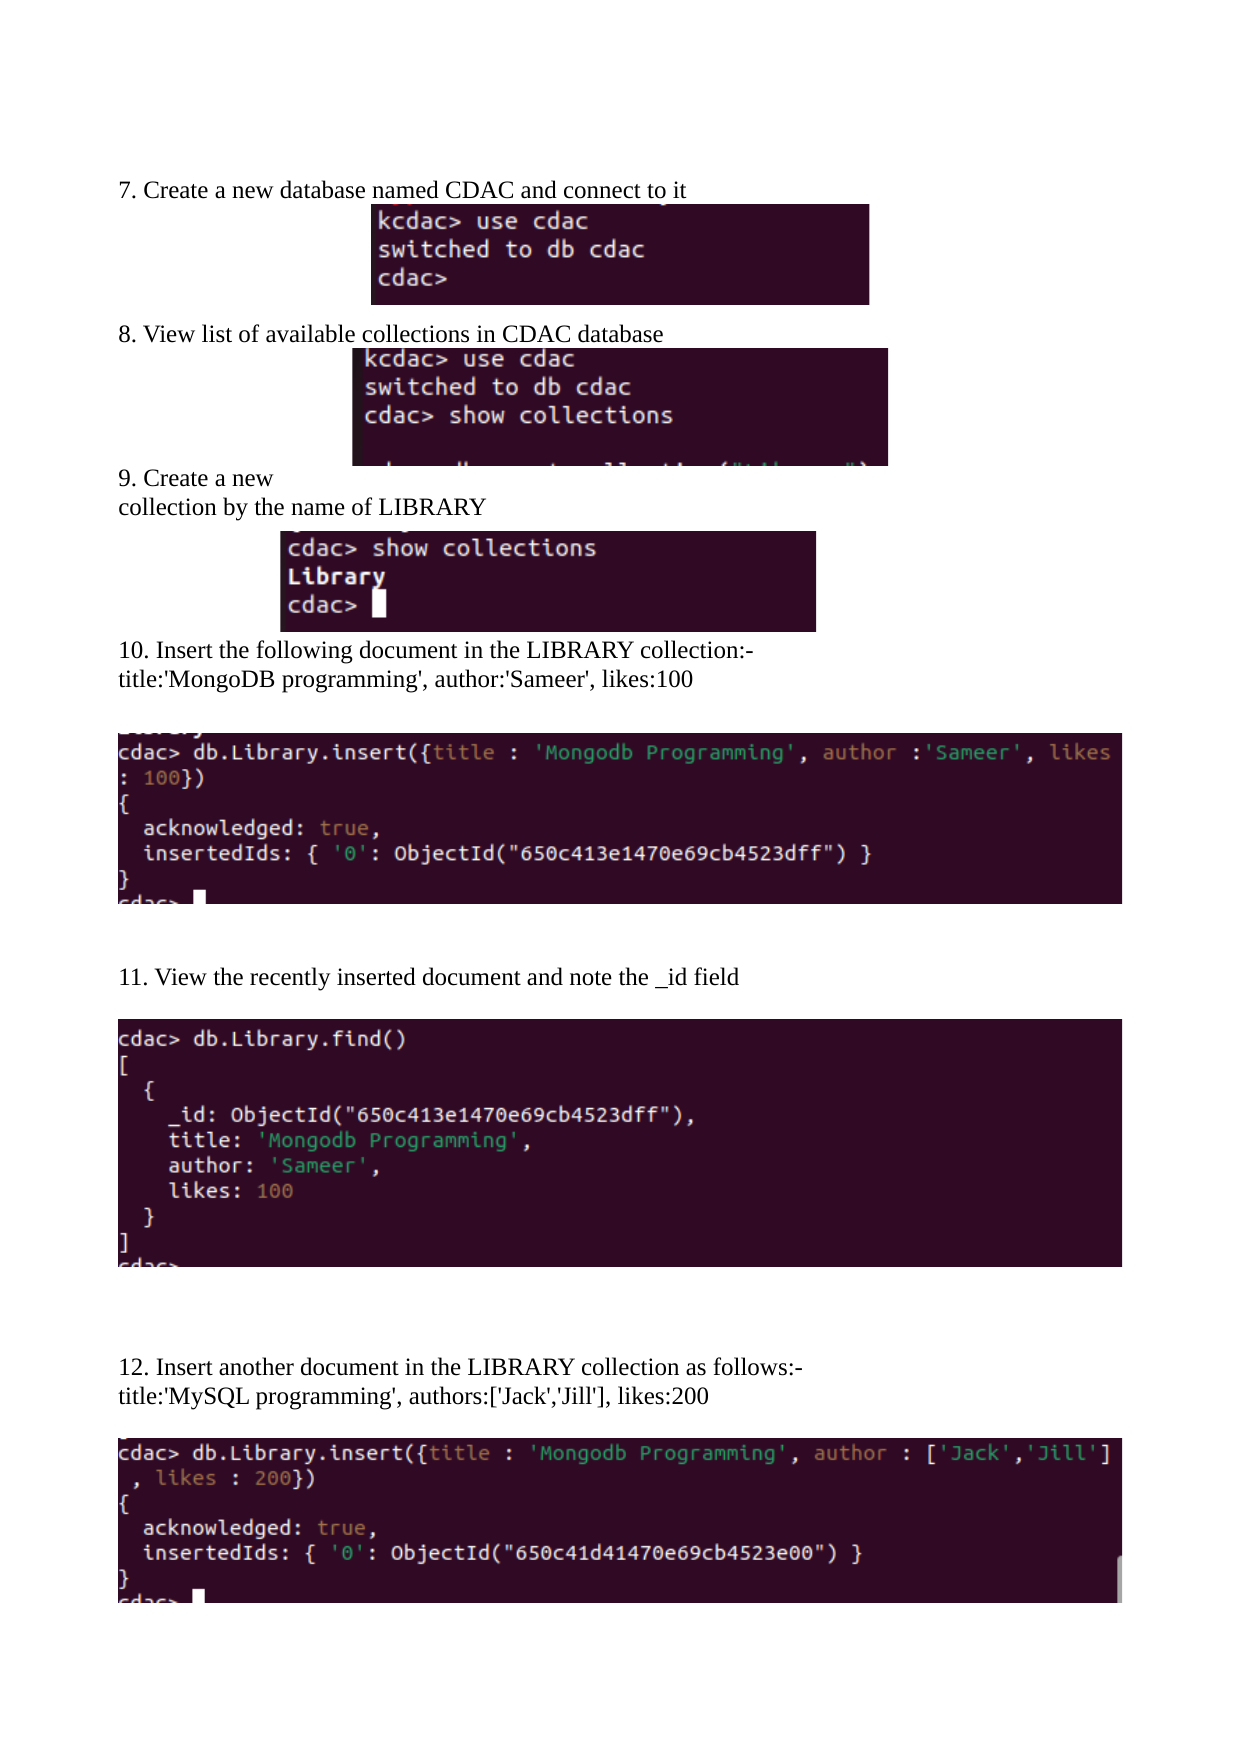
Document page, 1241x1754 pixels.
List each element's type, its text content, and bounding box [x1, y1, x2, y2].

text 10. Insert the following document in the LIBRARY collection:- [118, 636, 1122, 664]
text 11. View the recently inserted document and note the _id field [118, 962, 1122, 990]
text 12. Insert another document in the LIBRARY collection as follows:- [118, 1352, 1122, 1381]
picture [118, 1019, 1123, 1267]
picture [118, 733, 1123, 904]
text 8. View list of available collections in CDAC database [118, 319, 1122, 348]
text title:'MySQL programming', authors:['Jack','Jill'], likes:200 [118, 1381, 1122, 1410]
text 7. Create a new database named CDAC and connect to it [118, 176, 1122, 204]
picture [371, 204, 870, 305]
text title:'MongoDB programming', author:'Sameer', likes:100 [118, 664, 1122, 693]
text 9. Create a new collection by the name of LIBRARY [118, 463, 1122, 521]
picture [118, 1438, 1123, 1603]
picture [280, 531, 817, 632]
picture [352, 348, 889, 466]
